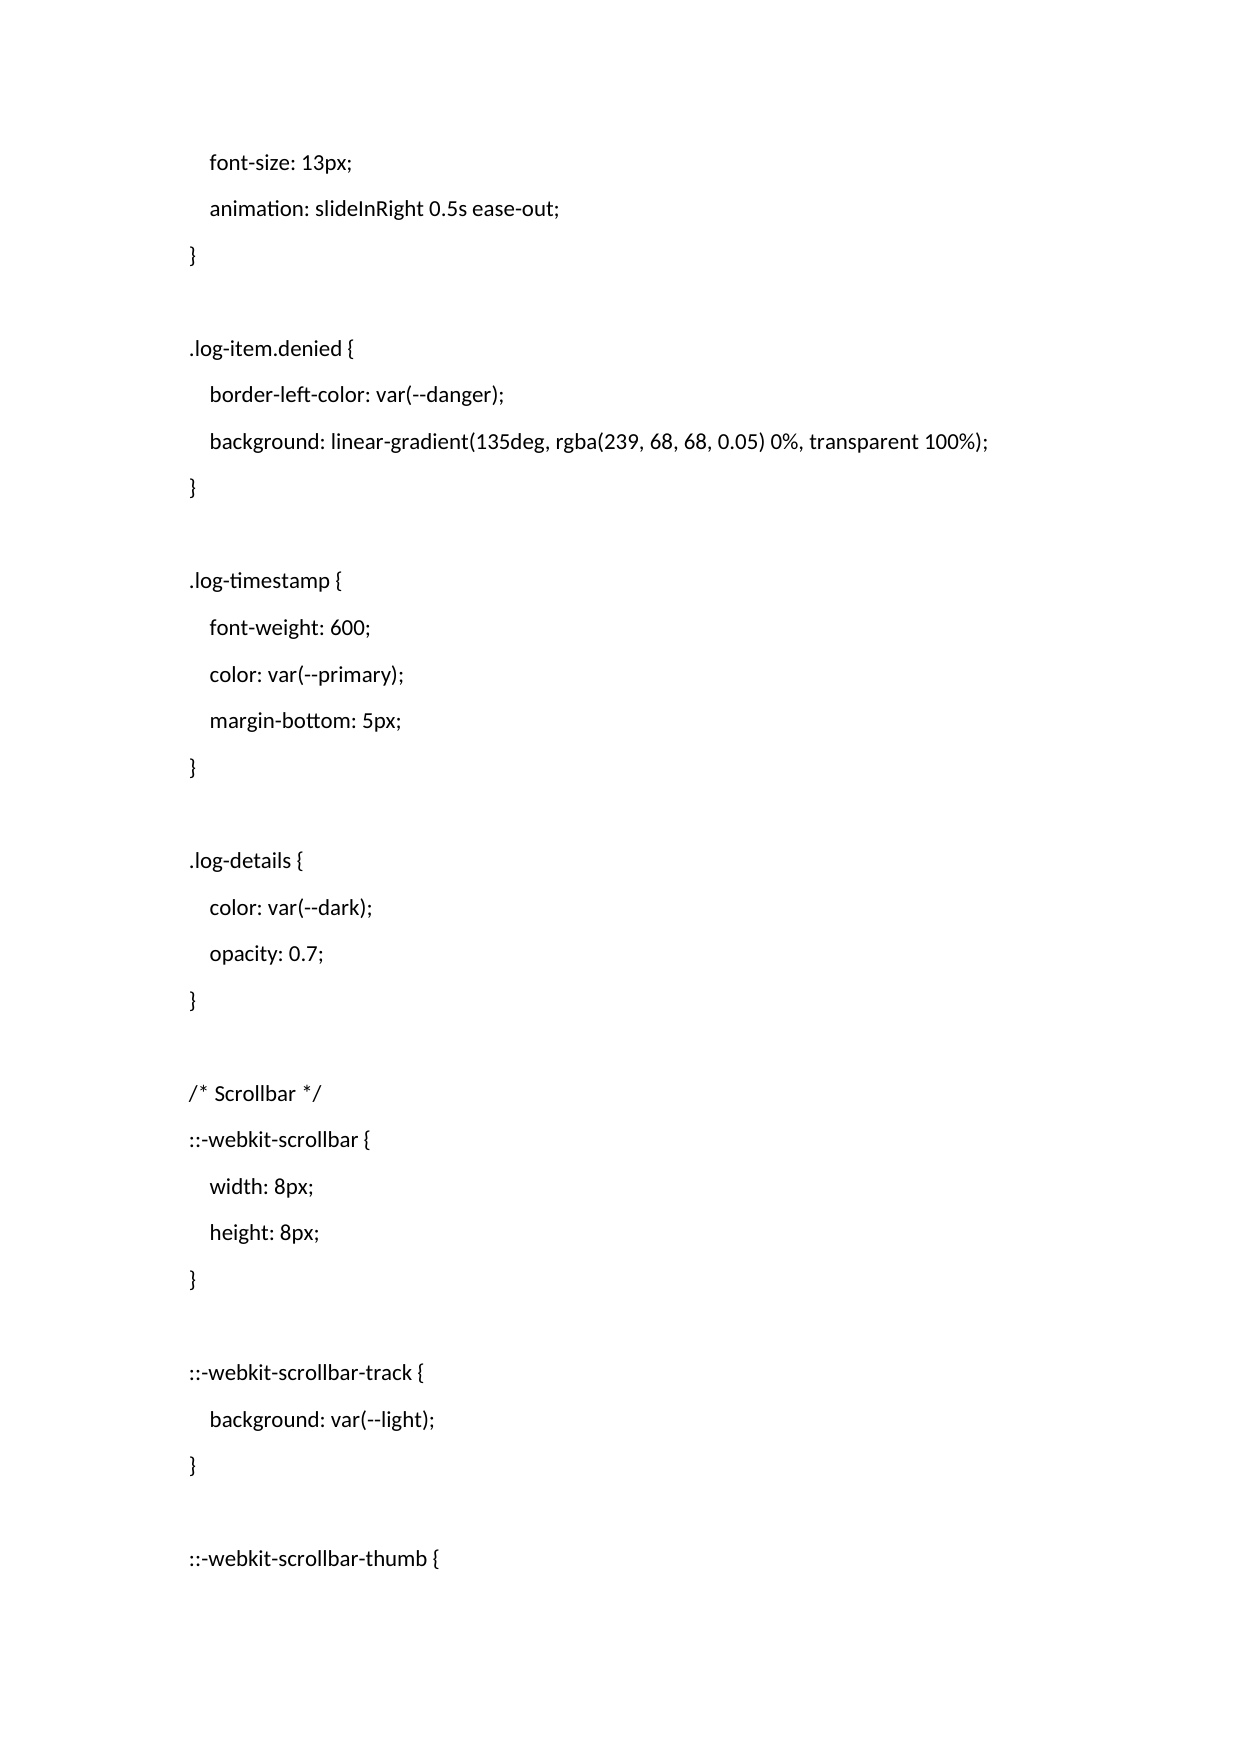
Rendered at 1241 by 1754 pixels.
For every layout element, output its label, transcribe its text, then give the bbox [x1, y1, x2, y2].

text ::-webkit-scrollbar { [148, 1125, 1093, 1153]
text } [148, 241, 1093, 269]
text border-left-color: var(--danger); [148, 380, 1093, 408]
text color: var(--primary); [148, 660, 1093, 688]
text .log-item.denied { [148, 334, 1093, 362]
text color: var(--dark); [148, 893, 1093, 921]
text ::-webkit-scrollbar-thumb { [148, 1544, 1093, 1572]
text background: var(--light); [148, 1405, 1093, 1433]
text font-size: 13px; [148, 148, 1093, 176]
text .log-details { [148, 846, 1093, 874]
text .log-timestamp { [148, 567, 1093, 595]
text margin-bottom: 5px; [148, 706, 1093, 734]
text width: 8px; [148, 1172, 1093, 1200]
text background: linear-gradient(135deg, rgba(239, 68, 68, 0.05) 0%, transparent 100%); [148, 427, 1093, 455]
text opacity: 0.7; [148, 939, 1093, 967]
text animation: slideInRight 0.5s ease-out; [148, 194, 1093, 222]
text } [148, 1451, 1093, 1479]
text ::-webkit-scrollbar-track { [148, 1358, 1093, 1386]
text } [148, 753, 1093, 781]
text } [148, 473, 1093, 502]
text font-weight: 600; [148, 613, 1093, 641]
text } [148, 1265, 1093, 1293]
text } [148, 986, 1093, 1014]
text /* Scrollbar */ [148, 1079, 1093, 1107]
text height: 8px; [148, 1218, 1093, 1247]
